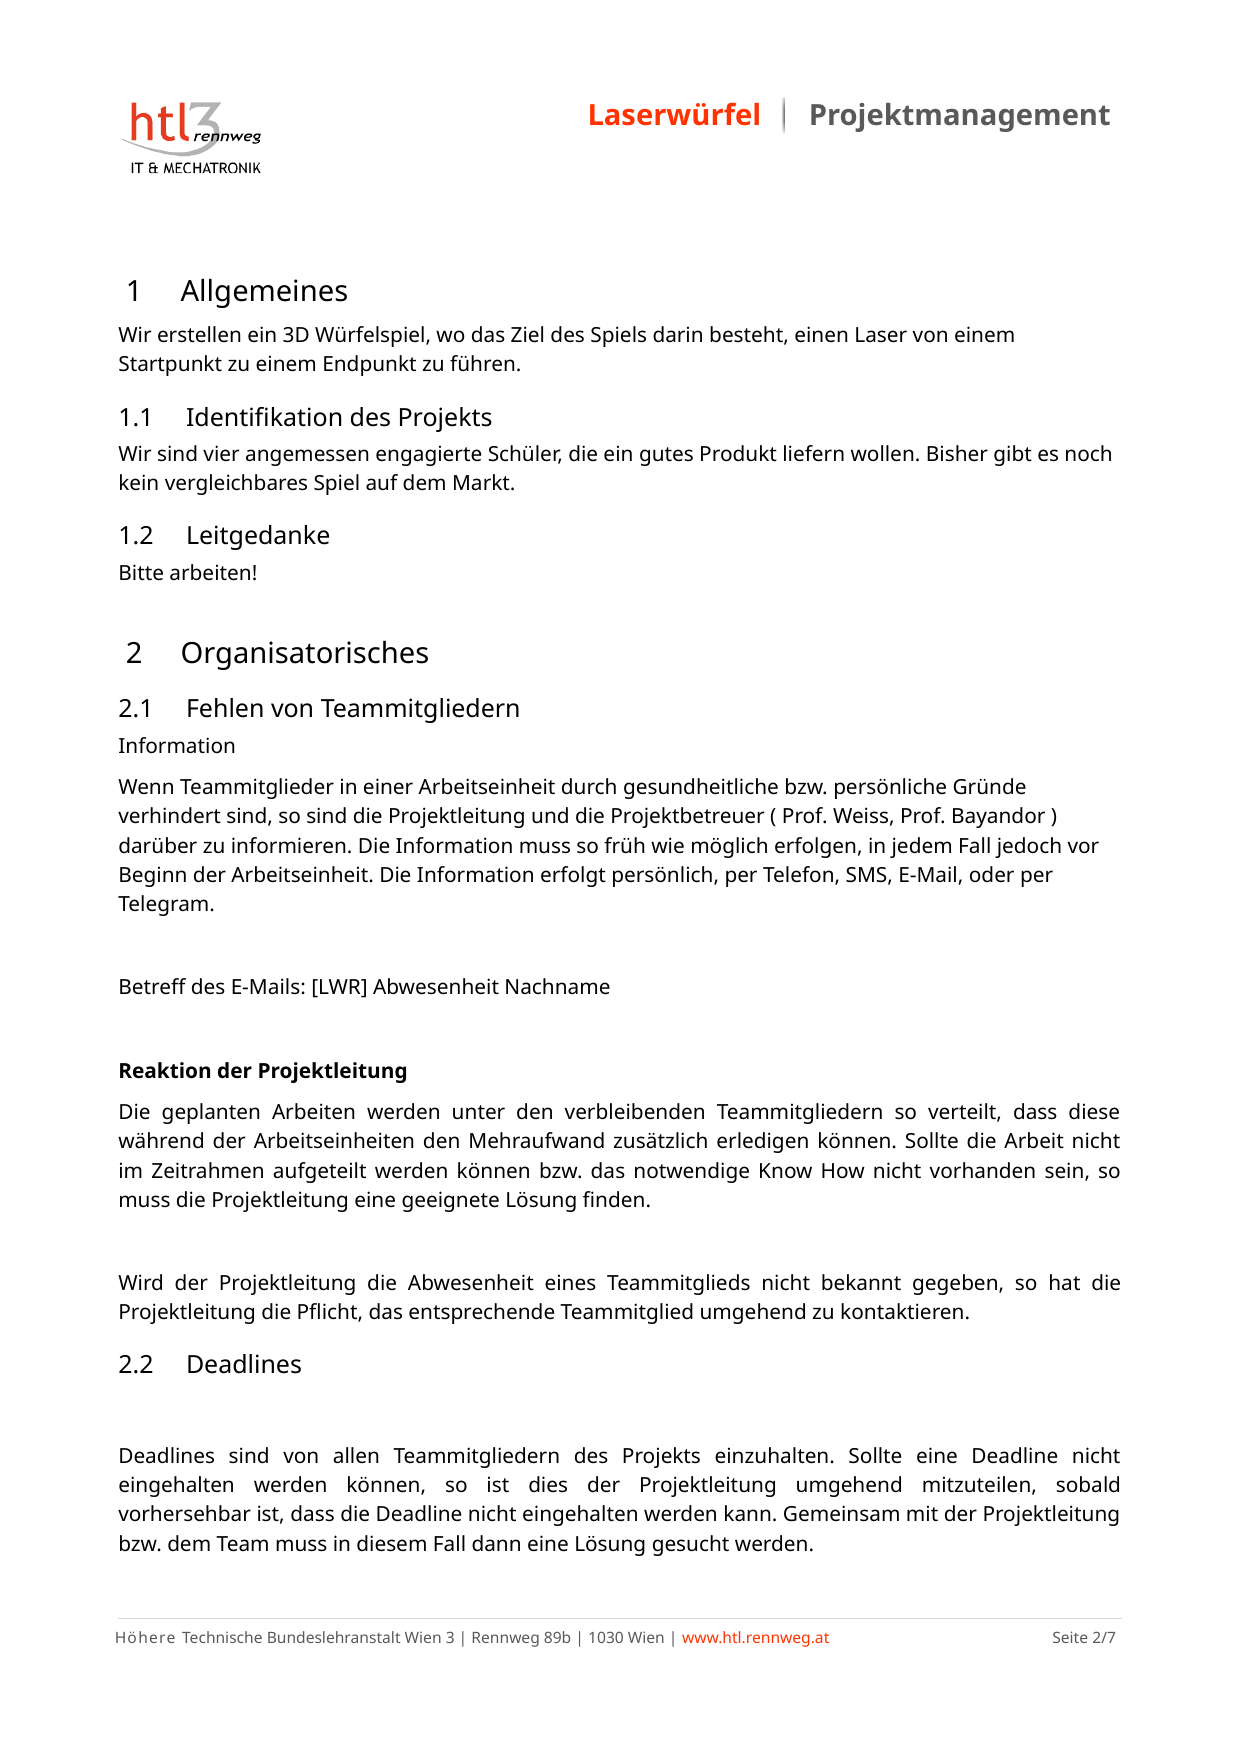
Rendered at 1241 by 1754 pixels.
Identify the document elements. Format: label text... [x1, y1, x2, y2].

text Information [118, 730, 1122, 759]
subtitle 1.1 Identifikation des Projekts [118, 403, 1122, 432]
text Bitte arbeiten! [118, 557, 1122, 586]
subtitle 1 Allgemeines [81, 278, 1122, 307]
text Reaktion der Projektleitung [118, 1055, 1122, 1084]
text Deadlines sind von allen Teammitgliedern des Projekts einzuhalten. Sollte eine Deadline nicht eingehalten werden können, so ist dies der Projektleitung umgehend mitzuteilen, sobald vorhersehbar ist, dass die Deadline nicht eingehalten werden kann. Gemeinsam mit der Projektleitung bzw. dem Team muss in diesem Fall dann eine Lösung gesucht werden. [118, 1440, 1122, 1557]
text Wenn Teammitglieder in einer Arbeitseinheit durch gesundheitliche bzw. persönliche Gründe verhindert sind, so sind die Projektleitung und die Projektbetreuer ( Prof. Weiss, Prof. Bayandor ) darüber zu informieren. Die Information muss so früh wie möglich erfolgen, in jedem Fall jedoch vor Beginn der Arbeitseinheit. Die Information erfolgt persönlich, per Telefon, SMS, E-Mail, oder per Telegram. [118, 771, 1122, 917]
subtitle 2.2 Deadlines [118, 1351, 1122, 1380]
text Die geplanten Arbeiten werden unter den verbleibenden Teammitgliedern so verteilt, dass diese während der Arbeitseinheiten den Mehraufwand zusätzlich erledigen können. Sollte die Arbeit nicht im Zeitrahmen aufgeteilt werden können bzw. das notwendige Know How nicht vorhanden sein, so muss die Projektleitung eine geeignete Lösung finden. [118, 1096, 1122, 1213]
text Wird der Projektleitung die Abwesenheit eines Teammitglieds nicht bekannt gegeben, so hat die Projektleitung die Pflicht, das entsprechende Teammitglied umgehend zu kontaktieren. [118, 1267, 1122, 1326]
text Wir sind vier angemessen engagierte Schüler, die ein gutes Produkt liefern wollen. Bisher gibt es noch kein vergleichbares Spiel auf dem Markt. [118, 438, 1122, 496]
picture [781, 97, 786, 133]
text Betreff des E-Mails: [LWR] Abwesenheit Nachname [118, 971, 1122, 1001]
picture [121, 102, 261, 174]
subtitle 2.1 Fehlen von Teammitgliedern [118, 694, 1122, 723]
text Wir erstellen ein 3D Würfelspiel, wo das Ziel des Spiels darin besteht, einen Laser von einem Startpunkt zu einem Endpunkt zu führen. [118, 319, 1122, 378]
subtitle 2 Organisatorisches [81, 640, 1122, 669]
subtitle 1.2 Leitgedanke [118, 521, 1122, 551]
